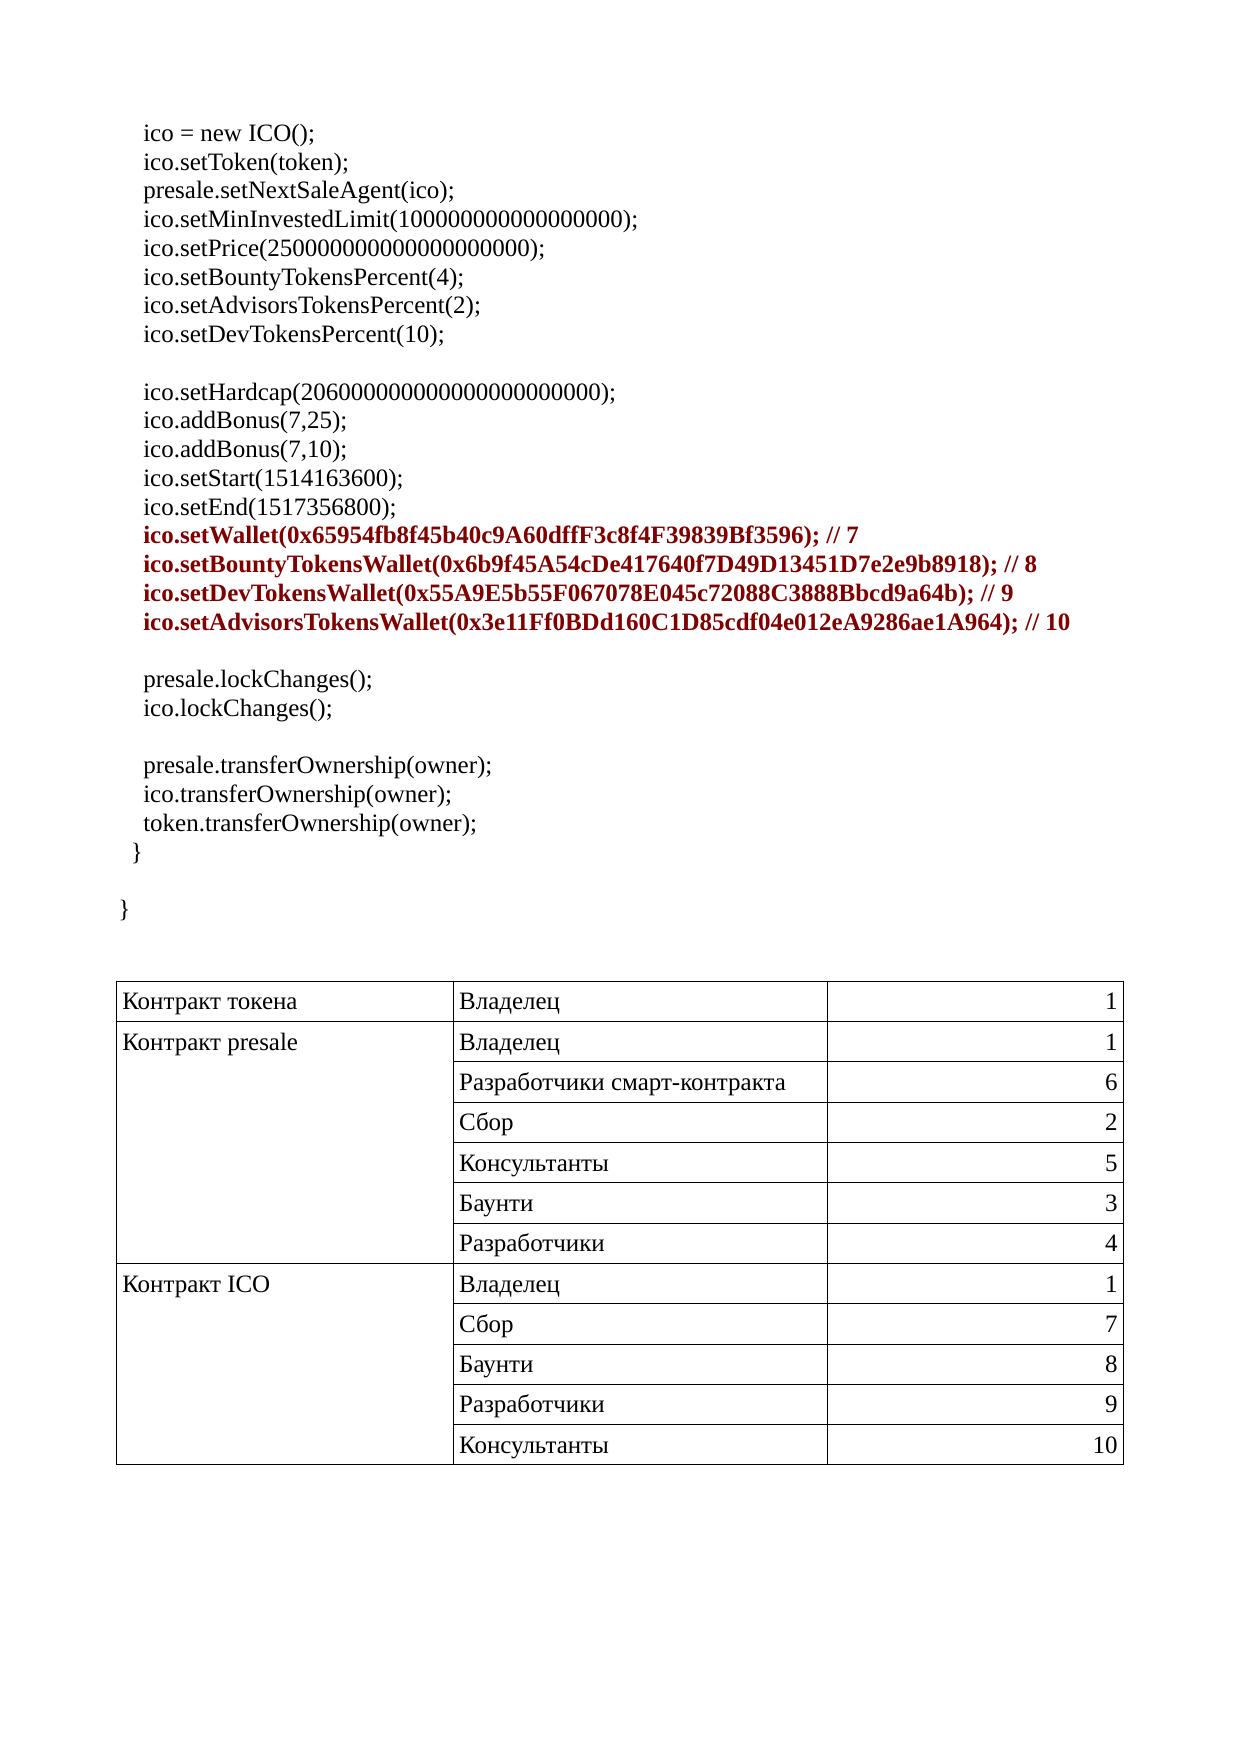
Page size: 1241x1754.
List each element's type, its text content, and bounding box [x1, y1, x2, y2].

table_header 1 [828, 982, 1123, 1021]
text presale.lockChanges(); [118, 664, 1122, 693]
text ico.setEnd(1517356800); [118, 492, 1122, 521]
table_cell 3 [828, 1183, 1123, 1222]
table_cell Разработчики [454, 1385, 827, 1424]
table_cell 4 [828, 1224, 1123, 1263]
table_cell 5 [828, 1143, 1123, 1182]
text ico.setPrice(250000000000000000000); [118, 233, 1122, 262]
table_cell 1 [828, 1022, 1123, 1061]
table_cell 6 [828, 1062, 1123, 1102]
text ico.setAdvisorsTokensPercent(2); [118, 291, 1122, 319]
table_cell Консультанты [454, 1425, 827, 1464]
text ico.setMinInvestedLimit(100000000000000000); [118, 204, 1122, 233]
table_cell Баунти [454, 1183, 827, 1222]
table_cell Сбор [454, 1103, 827, 1142]
text ico.setWallet(0x65954fb8f45b40c9A60dffF3c8f4F39839Bf3596); // 7 [118, 521, 1122, 549]
table_cell Контракт ICO [117, 1264, 453, 1464]
text ico = new ICO(); [118, 118, 1122, 147]
table_cell 2 [828, 1103, 1123, 1142]
table_cell Консультанты [454, 1143, 827, 1182]
table_cell Контракт presale [117, 1022, 453, 1263]
text ico.addBonus(7,25); [118, 406, 1122, 434]
text } [118, 837, 1122, 866]
table_cell Сбор [454, 1304, 827, 1343]
text token.transferOwnership(owner); [118, 808, 1122, 837]
text ico.setHardcap(206000000000000000000000); [118, 377, 1122, 406]
table_cell Баунти [454, 1345, 827, 1384]
table_cell 8 [828, 1345, 1123, 1384]
table_cell Владелец [454, 1264, 827, 1303]
text } [118, 894, 1122, 923]
text ico.setStart(1514163600); [118, 463, 1122, 492]
table_cell Владелец [454, 1022, 827, 1061]
text presale.setNextSaleAgent(ico); [118, 176, 1122, 204]
text ico.setAdvisorsTokensWallet(0x3e11Ff0BDd160C1D85cdf04e012eA9286ae1A964); // 10 [118, 607, 1122, 636]
text presale.transferOwnership(owner); [118, 751, 1122, 779]
text ico.setDevTokensPercent(10); [118, 319, 1122, 348]
table_cell 7 [828, 1304, 1123, 1343]
table_header Владелец [454, 982, 827, 1021]
table_cell 10 [828, 1425, 1123, 1464]
table_cell 9 [828, 1385, 1123, 1424]
text ico.setBountyTokensPercent(4); [118, 262, 1122, 291]
text ico.setDevTokensWallet(0x55A9E5b55F067078E045c72088C3888Bbcd9a64b); // 9 [118, 578, 1122, 607]
text ico.setBountyTokensWallet(0x6b9f45A54cDe417640f7D49D13451D7e2e9b8918); // 8 [118, 549, 1122, 578]
text ico.setToken(token); [118, 147, 1122, 176]
table_cell 1 [828, 1264, 1123, 1303]
text ico.transferOwnership(owner); [118, 779, 1122, 808]
text ico.addBonus(7,10); [118, 434, 1122, 463]
table_cell Разработчики смарт-контракта [454, 1062, 827, 1102]
text ico.lockChanges(); [118, 693, 1122, 722]
table_header Контракт токена [117, 982, 453, 1021]
table_cell Разработчики [454, 1224, 827, 1263]
